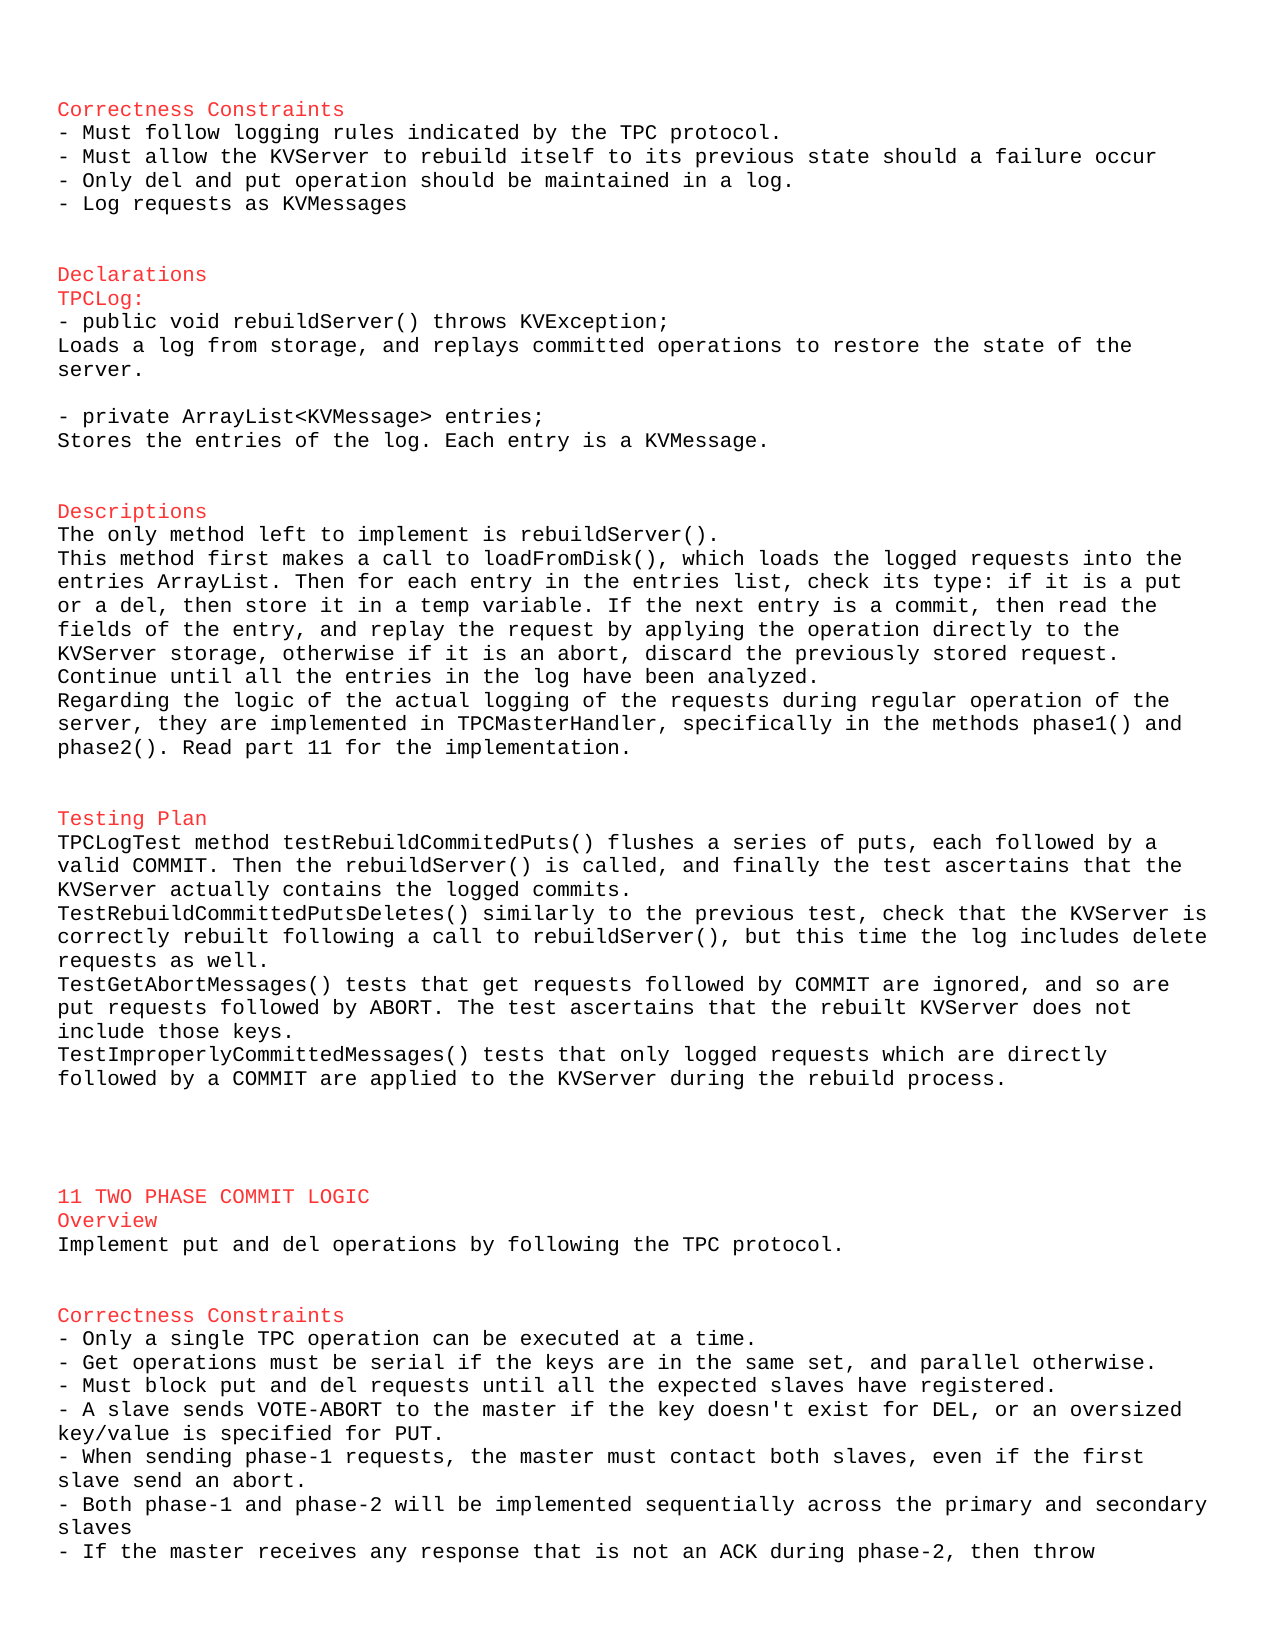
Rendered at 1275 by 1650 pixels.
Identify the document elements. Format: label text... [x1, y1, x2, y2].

text TestGetAbortMessages() tests that get requests followed by COMMIT are ignored, and so are put requests followed by ABORT. The test ascertains that the rebuilt KVServer does not include those keys. [57, 973, 1218, 1044]
text Implement put and del operations by following the TPC protocol. [57, 1234, 1218, 1257]
text TestRebuildCommittedPutsDeletes() similarly to the previous test, check that the KVServer is correctly rebuilt following a call to rebuildServer(), but this time the log includes delete requests as well. [57, 903, 1218, 973]
text The only method left to implement is rebuildServer(). [57, 524, 1218, 548]
text - Get operations must be serial if the keys are in the same set, and parallel otherwise. [57, 1352, 1218, 1376]
text - Only a single TPC operation can be executed at a time. [57, 1328, 1218, 1352]
text Loads a log from storage, and replays committed operations to restore the state of the server. [57, 335, 1218, 382]
text Overview [57, 1210, 1218, 1234]
text - Only del and put operation should be maintained in a log. [57, 169, 1218, 193]
text - Must allow the KVServer to rebuild itself to its previous state should a failure occur [57, 146, 1218, 169]
text TPCLog: [57, 288, 1218, 311]
text Stores the entries of the log. Each entry is a KVMessage. [57, 430, 1218, 453]
text - If the master receives any response that is not an ACK during phase-2, then throw [57, 1541, 1218, 1565]
text TestImproperlyCommittedMessages() tests that only logged requests which are directly followed by a COMMIT are applied to the KVServer during the rebuild process. [57, 1044, 1218, 1092]
text - Must block put and del requests until all the expected slaves have registered. [57, 1376, 1218, 1399]
text - Both phase-1 and phase-2 will be implemented sequentially across the primary and secondary slaves [57, 1494, 1218, 1541]
text Correctness Constraints [57, 1304, 1218, 1328]
text - A slave sends VOTE-ABORT to the master if the key doesn't exist for DEL, or an oversized key/value is specified for PUT. [57, 1399, 1218, 1446]
text TPCLogTest method testRebuildCommitedPuts() flushes a series of puts, each followed by a valid COMMIT. Then the rebuildServer() is called, and finally the test ascertains that the KVServer actually contains the logged commits. [57, 832, 1218, 903]
text 11 TWO PHASE COMMIT LOGIC [57, 1186, 1218, 1210]
text - When sending phase-1 requests, the master must contact both slaves, even if the first slave send an abort. [57, 1446, 1218, 1494]
text - Log requests as KVMessages [57, 193, 1218, 217]
text Regarding the logic of the actual logging of the requests during regular operation of the server, they are implemented in TPCMasterHandler, specifically in the methods phase1() and phase2(). Read part 11 for the implementation. [57, 690, 1218, 761]
text Testing Plan [57, 808, 1218, 832]
text This method first makes a call to loadFromDisk(), which loads the logged requests into the entries ArrayList. Then for each entry in the entries list, check its type: if it is a put or a del, then store it in a temp variable. If the next entry is a commit, then read the fields of the entry, and replay the request by applying the operation directly to the KVServer storage, otherwise if it is an abort, discard the previously stored request. Continue until all the entries in the log have been analyzed. [57, 548, 1218, 690]
text Correctness Constraints [57, 99, 1218, 122]
text - Must follow logging rules indicated by the TPC protocol. [57, 122, 1218, 146]
text - private ArrayList<KVMessage> entries; [57, 406, 1218, 430]
text Declarations [57, 264, 1218, 288]
text Descriptions [57, 501, 1218, 524]
text - public void rebuildServer() throws KVException; [57, 311, 1218, 335]
